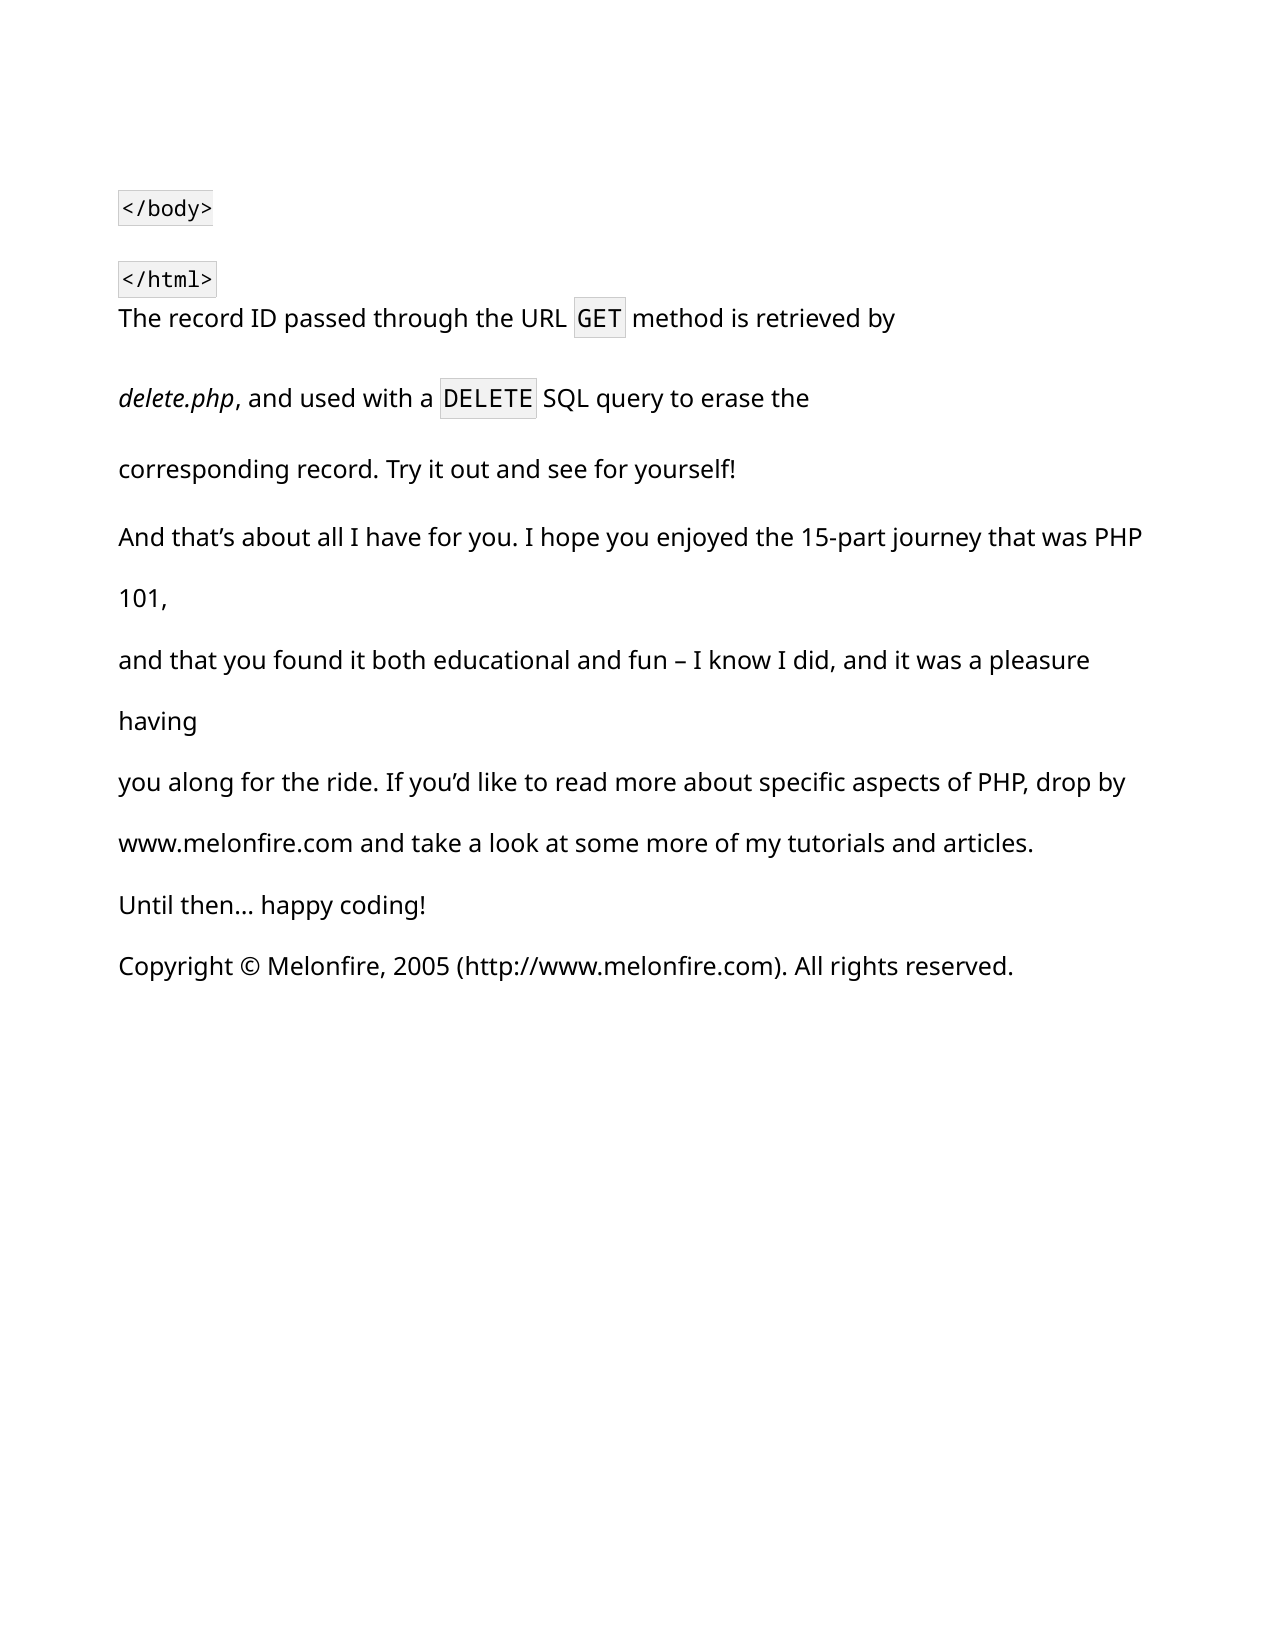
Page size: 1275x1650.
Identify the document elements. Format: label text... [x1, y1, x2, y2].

text Copyright © Melonfire, 2005 (http://www.melonfire.com). All rights reserved. [118, 948, 1157, 983]
text And that’s about all I have for you. I hope you enjoyed the 15-part journey that was PHP 101, and that you found it both educational and fun – I know I did, and it was a pleasure having you along for the ride. If you’d like to read more about specific aspects of PHP, drop by www.melonfire.com and take a look at some more of my tutorials and articles. Until then… happy coding! [118, 520, 1157, 921]
text The record ID passed through the URL GET method is retrieved by delete.php, and used with a DELETE SQL query to erase the corresponding record. Try it out and see for yourself! [118, 297, 1157, 486]
table_header </body> </html> [118, 118, 1157, 297]
